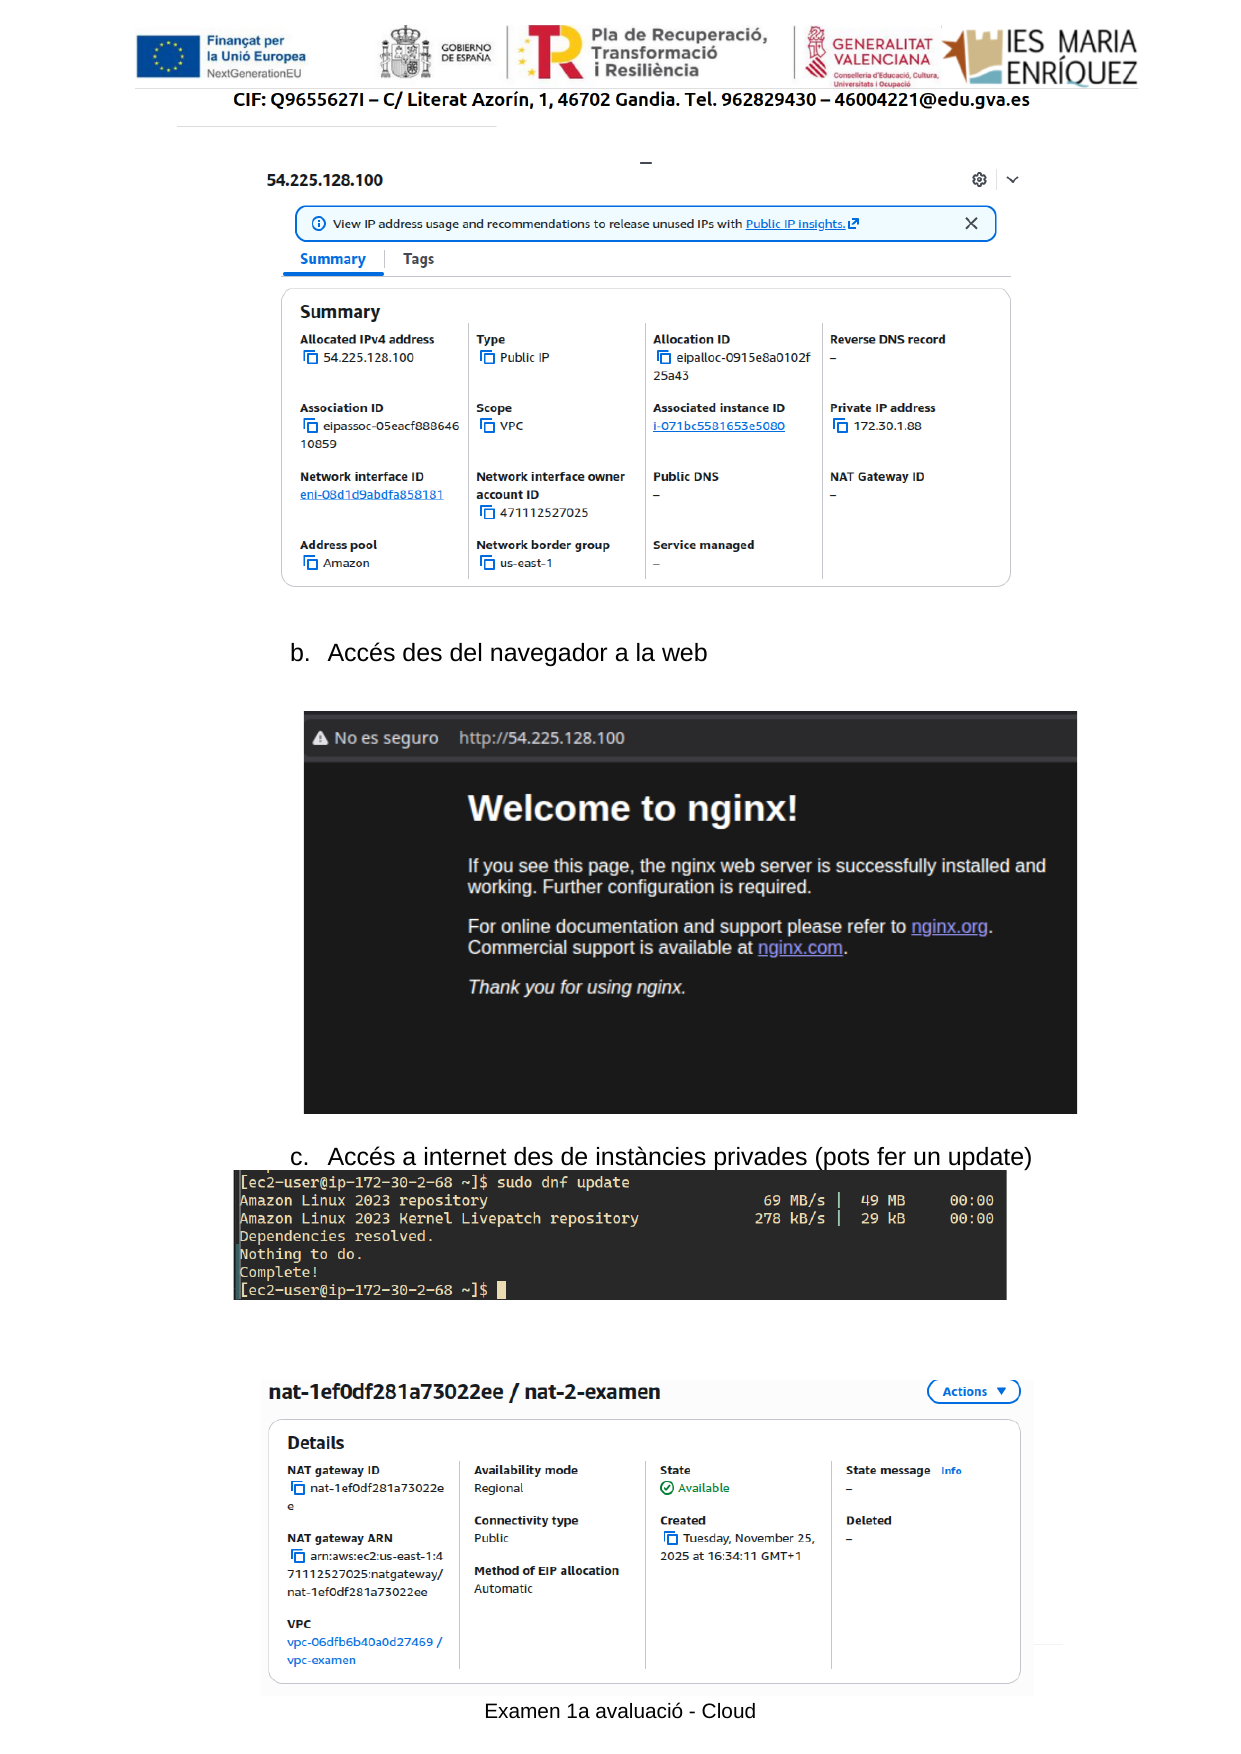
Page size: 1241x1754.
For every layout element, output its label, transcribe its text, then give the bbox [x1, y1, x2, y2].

list Accés a internet des de instàncies privades (pots fer un update) [290, 1142, 1063, 1171]
picture [258, 161, 1033, 610]
list Accés des del navegador a la web [290, 638, 1063, 1142]
picture [52, 18, 1217, 110]
picture [260, 1380, 1034, 1696]
picture [233, 1170, 1007, 1300]
picture [303, 711, 1078, 1114]
